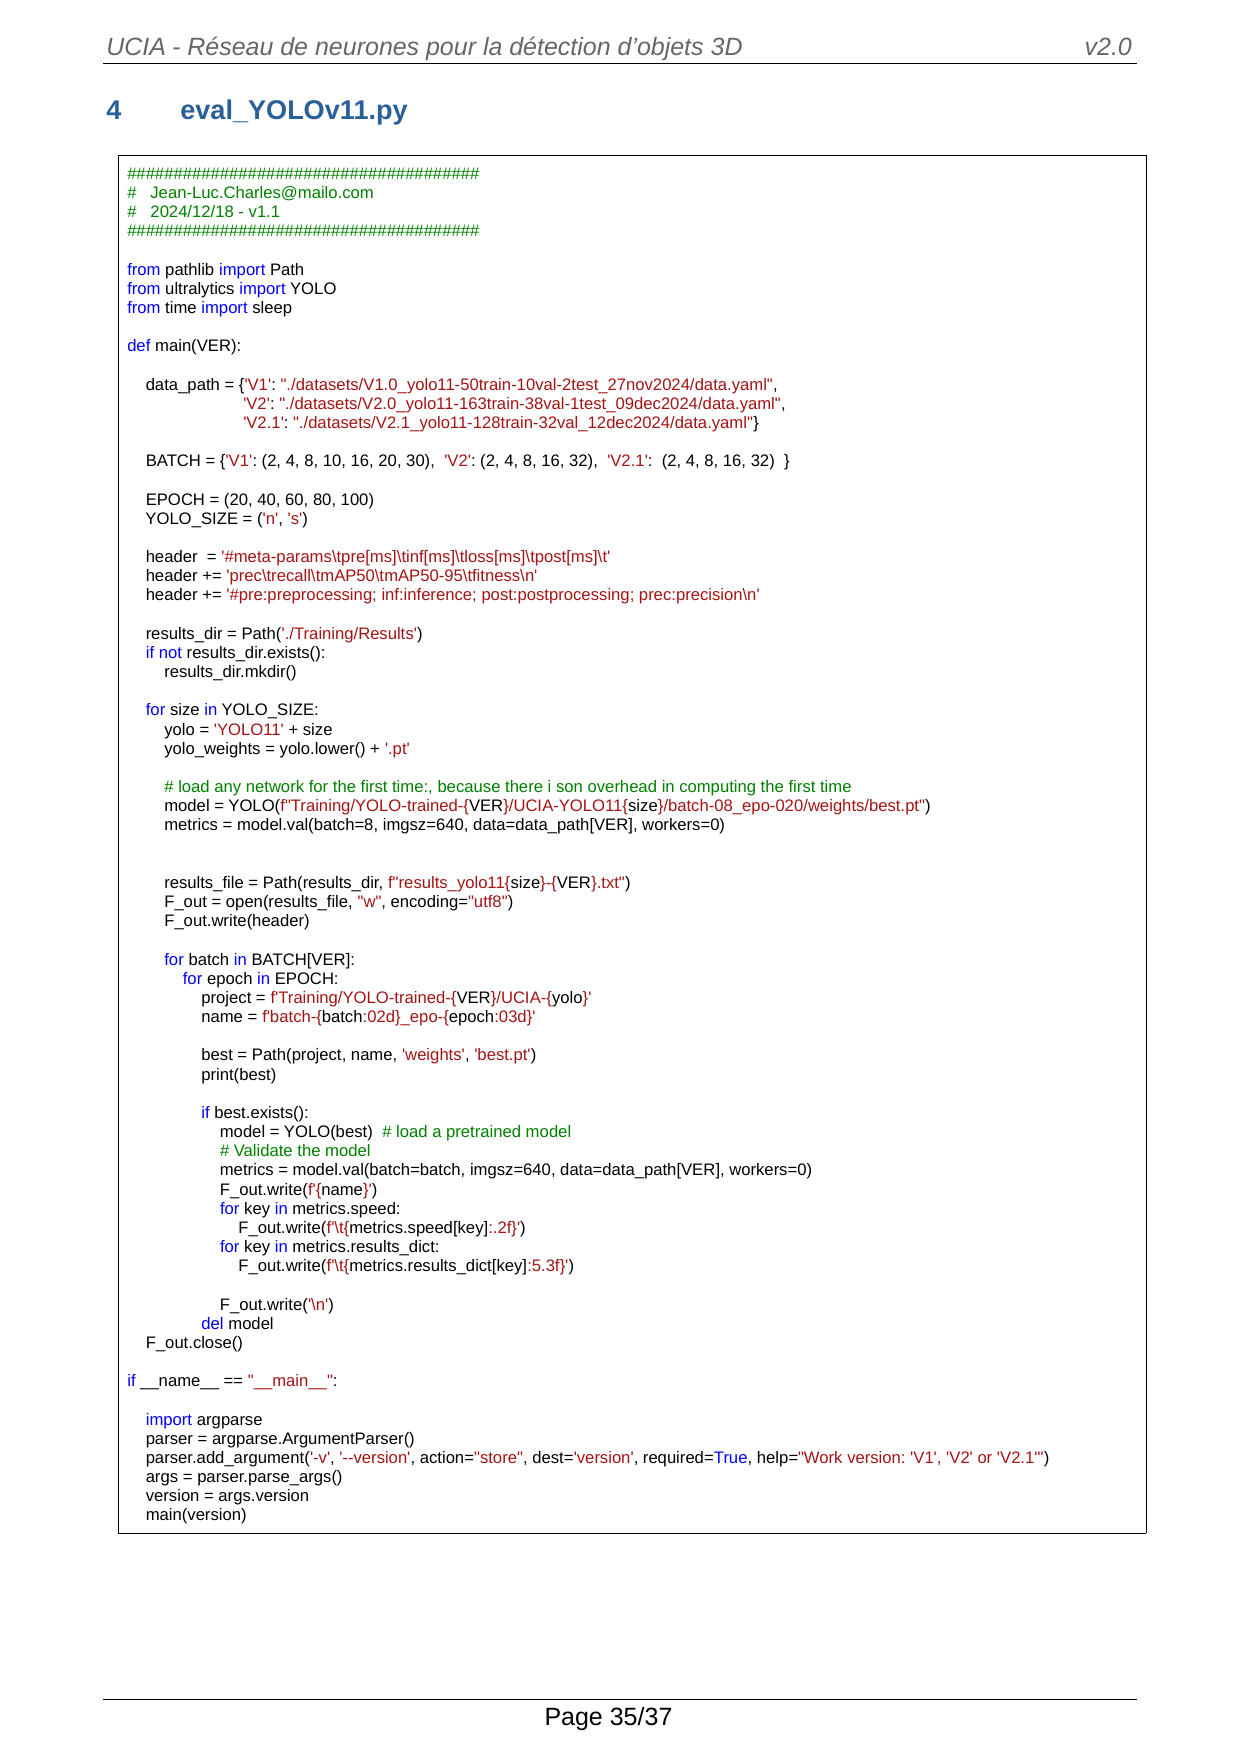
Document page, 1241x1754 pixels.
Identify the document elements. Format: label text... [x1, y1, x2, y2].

text parser.add_argument('-v', '--version', action="store", dest='version', required=True, help="Work version: 'V1', 'V2' or 'V2.1'") [127, 1448, 1137, 1467]
text from pathlib import Path [127, 259, 1137, 278]
text version = args.version [127, 1486, 1137, 1505]
text F_out.write(header) [127, 911, 1137, 930]
text results_dir.mkdir() [127, 662, 1137, 681]
text F_out = open(results_file, "w", encoding="utf8") [127, 892, 1137, 911]
text yolo = 'YOLO11' + size [127, 719, 1137, 738]
text if __name__ == "__main__": [127, 1371, 1137, 1390]
text YOLO_SIZE = ('n', 's') [127, 508, 1137, 528]
text # load any network for the first time:, because there i son overhead in computing the first time [127, 777, 1137, 796]
text 'V2': "./datasets/V2.0_yolo11-163train-38val-1test_09dec2024/data.yaml", [127, 393, 1137, 413]
text if not results_dir.exists(): [127, 643, 1137, 662]
text def main(VER): [127, 336, 1137, 355]
text EPOCH = (20, 40, 60, 80, 100) [127, 489, 1137, 508]
text name = f'batch-{batch:02d}_epo-{epoch:03d}' [127, 1007, 1137, 1026]
text for batch in BATCH[VER]: [127, 949, 1137, 968]
text # 2024/12/18 - v1.1 [127, 202, 1137, 221]
text metrics = model.val(batch=batch, imgsz=640, data=data_path[VER], workers=0) [127, 1160, 1137, 1179]
text ###################################### [127, 221, 1137, 240]
text for key in metrics.results_dict: [127, 1237, 1137, 1256]
text print(best) [127, 1064, 1137, 1083]
text results_dir = Path('./Training/Results') [127, 623, 1137, 643]
text metrics = model.val(batch=8, imgsz=640, data=data_path[VER], workers=0) [127, 815, 1137, 834]
text results_file = Path(results_dir, f"results_yolo11{size}-{VER}.txt") [127, 873, 1137, 892]
text header += 'prec\trecall\tmAP50\tmAP50-95\tfitness\n' [127, 566, 1137, 585]
text BATCH = {'V1': (2, 4, 8, 10, 16, 20, 30), 'V2': (2, 4, 8, 16, 32), 'V2.1': (2, 4, 8, 16, 32) } [127, 451, 1137, 470]
text for key in metrics.speed: [127, 1198, 1137, 1218]
text 'V2.1': "./datasets/V2.1_yolo11-128train-32val_12dec2024/data.yaml"} [127, 413, 1137, 432]
text model = YOLO(best) # load a pretrained model [127, 1122, 1137, 1141]
text del model [127, 1313, 1137, 1333]
text F_out.close() [127, 1333, 1137, 1352]
subtitle eval_YOLOv11.py [106, 94, 1134, 125]
text main(version) [127, 1505, 1137, 1524]
text args = parser.parse_args() [127, 1467, 1137, 1486]
text from ultralytics import YOLO [127, 278, 1137, 298]
text best = Path(project, name, 'weights', 'best.pt') [127, 1045, 1137, 1064]
text F_out.write('\n') [127, 1294, 1137, 1313]
text parser = argparse.ArgumentParser() [127, 1428, 1137, 1448]
text header += '#pre:preprocessing; inf:inference; post:postprocessing; prec:precision\n' [127, 585, 1137, 604]
text header = '#meta-params\tpre[ms]\tinf[ms]\tloss[ms]\tpost[ms]\t' [127, 547, 1137, 566]
text # Validate the model [127, 1141, 1137, 1160]
text if best.exists(): [127, 1103, 1137, 1122]
text ###################################### [127, 163, 1137, 183]
text # Jean-Luc.Charles@mailo.com [127, 183, 1137, 202]
text F_out.write(f'\t{metrics.results_dict[key]:5.3f}') [127, 1256, 1137, 1275]
text F_out.write(f'{name}') [127, 1179, 1137, 1198]
text F_out.write(f'\t{metrics.speed[key]:.2f}') [127, 1218, 1137, 1237]
text project = f'Training/YOLO-trained-{VER}/UCIA-{yolo}' [127, 988, 1137, 1007]
text data_path = {'V1': "./datasets/V1.0_yolo11-50train-10val-2test_27nov2024/data.yaml", [127, 374, 1137, 393]
text model = YOLO(f"Training/YOLO-trained-{VER}/UCIA-YOLO11{size}/batch-08_epo-020/weights/best.pt") [127, 796, 1137, 815]
text import argparse [127, 1409, 1137, 1428]
text for epoch in EPOCH: [127, 968, 1137, 988]
text yolo_weights = yolo.lower() + '.pt' [127, 738, 1137, 758]
text from time import sleep [127, 298, 1137, 317]
text for size in YOLO_SIZE: [127, 700, 1137, 719]
